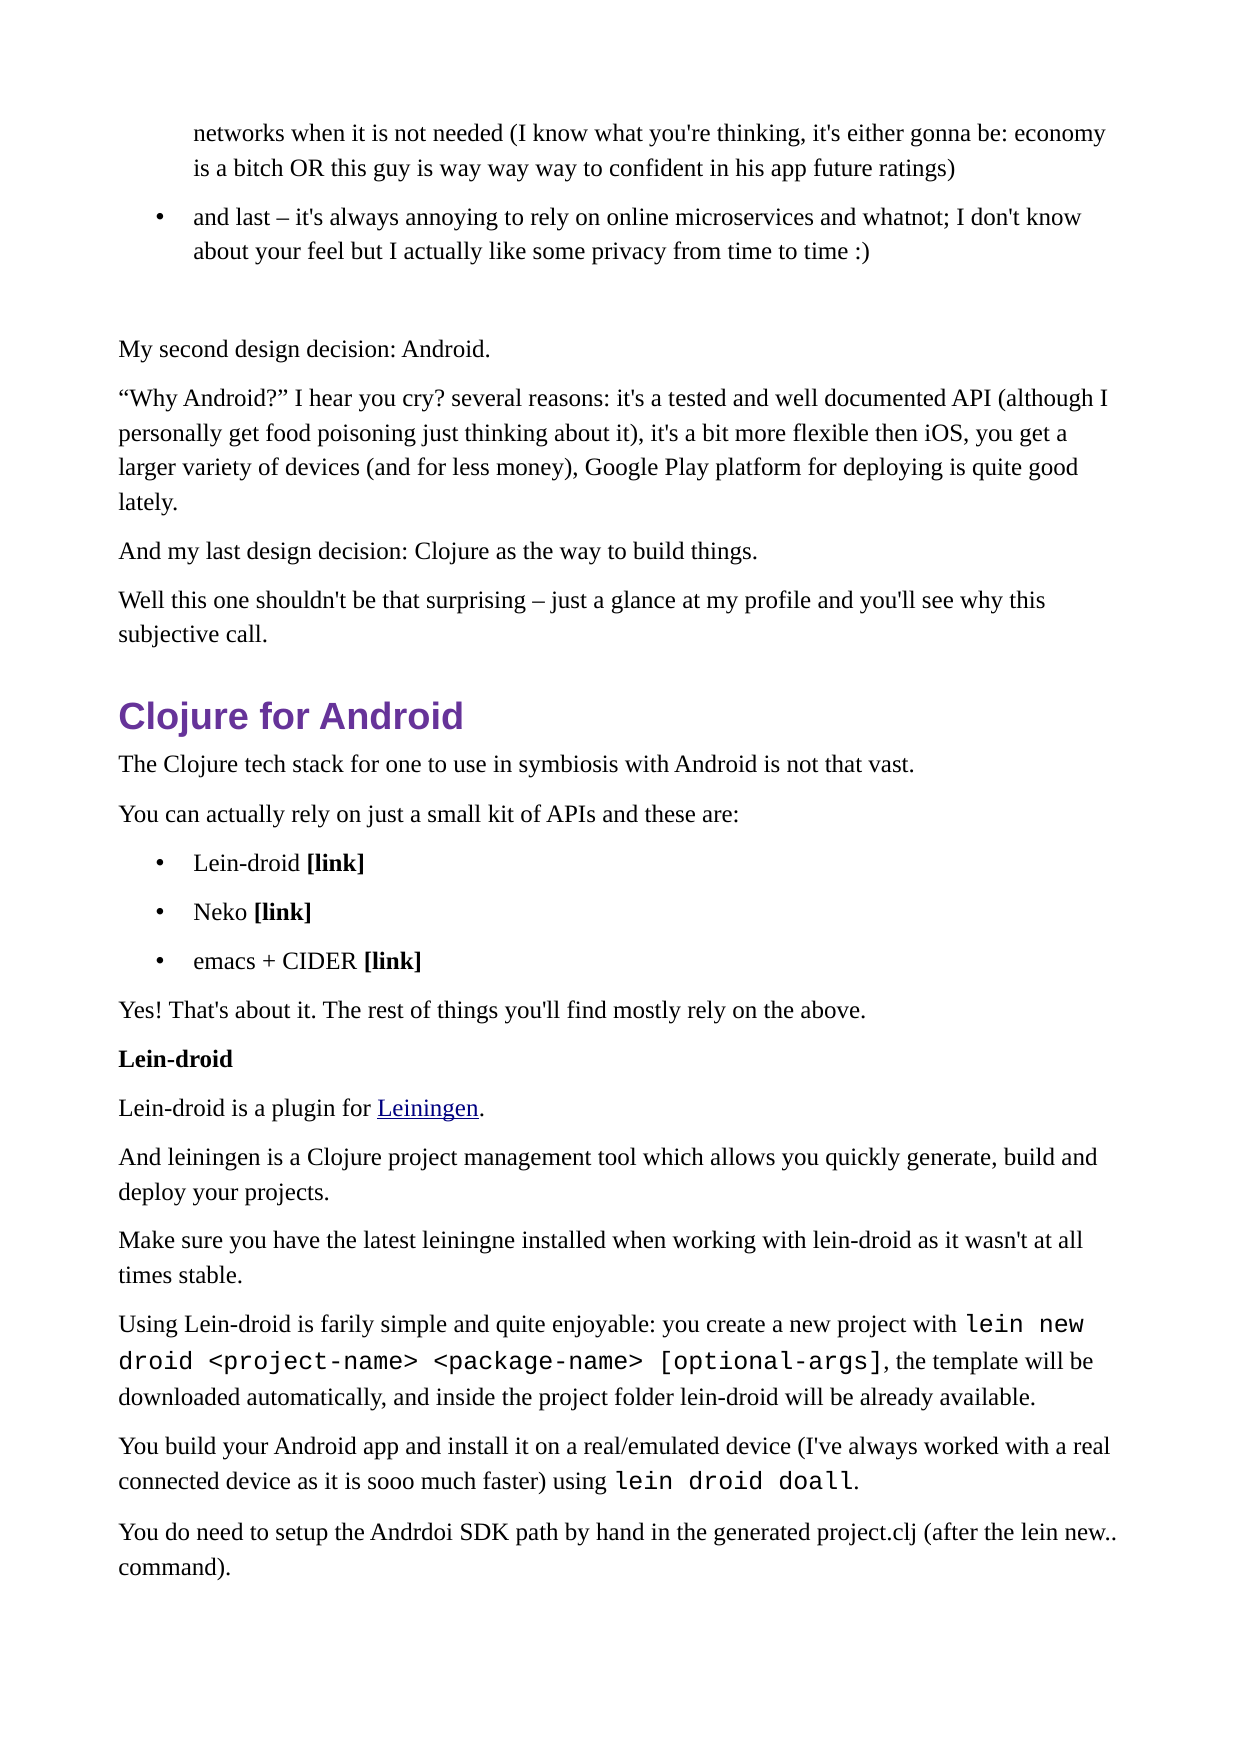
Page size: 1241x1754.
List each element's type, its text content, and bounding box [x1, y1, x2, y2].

list Neko [link] [156, 897, 1122, 926]
text Lein-droid is a plugin for Leiningen. [118, 1093, 1122, 1122]
list and last – it's always annoying to rely on online microservices and whatnot; I don't know about your feel but I actually like some privacy from time to time :) [156, 202, 1122, 265]
text And my last design decision: Clojure as the way to build things. [118, 536, 1122, 564]
text “Why Android?” I hear you cry? several reasons: it's a tested and well documented API (although I personally get food poisoning just thinking about it), it's a bit more flexible then iOS, you get a larger variety of devices (and for less money), Google Play platform for deploying is quite good lately. [118, 383, 1122, 516]
text Make sure you have the latest leiningne installed when working with lein-droid as it wasn't at all times stable. [118, 1226, 1122, 1289]
subtitle Clojure for Android [118, 693, 1122, 737]
text The Clojure tech stack for one to use in symbiosis with Android is not that vast. [118, 749, 1122, 778]
text Using Lein-droid is farily simple and quite enjoyable: you create a new project with lein new droid <project-name> <package-name> [optional-args], the template will be downloaded automatically, and inside the project folder lein-droid will be already available. [118, 1309, 1122, 1411]
list Lein-droid [link] [156, 848, 1122, 876]
text You build your Android app and install it on a real/emulated device (I've always worked with a real connected device as it is sooo much faster) using lein droid doall. [118, 1431, 1122, 1497]
list networks when it is not needed (I know what you're thinking, it's either gonna be: economy is a bitch OR this guy is way way way to confident in his app future ratings) [156, 118, 1122, 181]
list emacs + CIDER [link] [156, 946, 1122, 974]
text You can actually rely on just a small kit of APIs and these are: [118, 799, 1122, 827]
text Yes! That's about it. The rest of things you'll find mostly rely on the above. [118, 995, 1122, 1024]
text My second design decision: Android. [118, 334, 1122, 363]
text Well this one shouldn't be that surprising – just a glance at my profile and you'll see why this subjective call. [118, 585, 1122, 648]
text You do need to setup the Andrdoi SDK path by hand in the generated project.clj (after the lein new.. command). [118, 1517, 1122, 1581]
text Lein-droid [118, 1044, 1122, 1073]
text And leiningen is a Clojure project management tool which allows you quickly generate, build and deploy your projects. [118, 1142, 1122, 1205]
